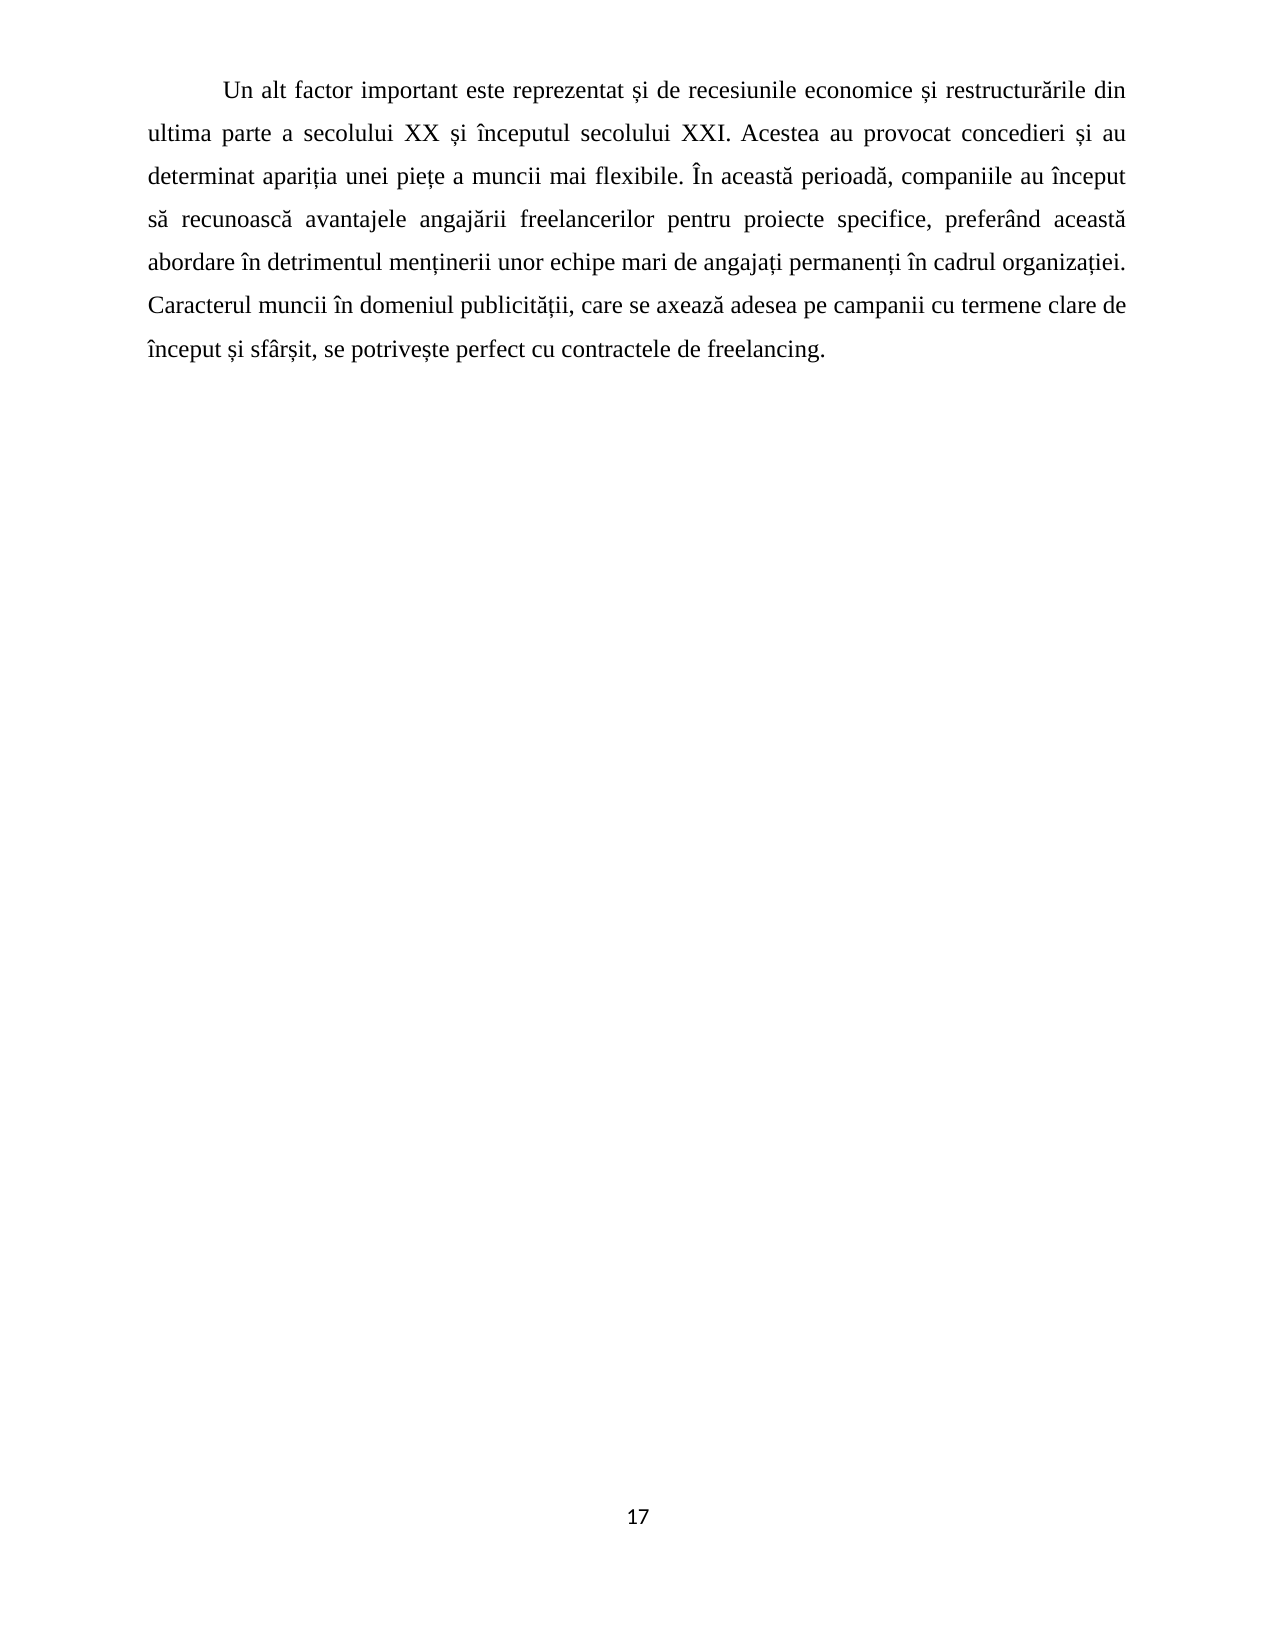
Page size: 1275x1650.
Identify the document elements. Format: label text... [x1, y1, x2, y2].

text Un alt factor important este reprezentat și de recesiunile economice și restructurările din ultima parte a secolului XX și începutul secolului XXI. Acestea au provocat concedieri și au determinat apariția unei piețe a muncii mai flexibile. În această perioadă, companiile au început să recunoască avantajele angajării freelancerilor pentru proiecte specifice, preferând această abordare în detrimentul menținerii unor echipe mari de angajați permanenți în cadrul organizației. Caracterul muncii în domeniul publicității, care se axează adesea pe campanii cu termene clare de început și sfârșit, se potrivește perfect cu contractele de freelancing. [148, 75, 1127, 362]
